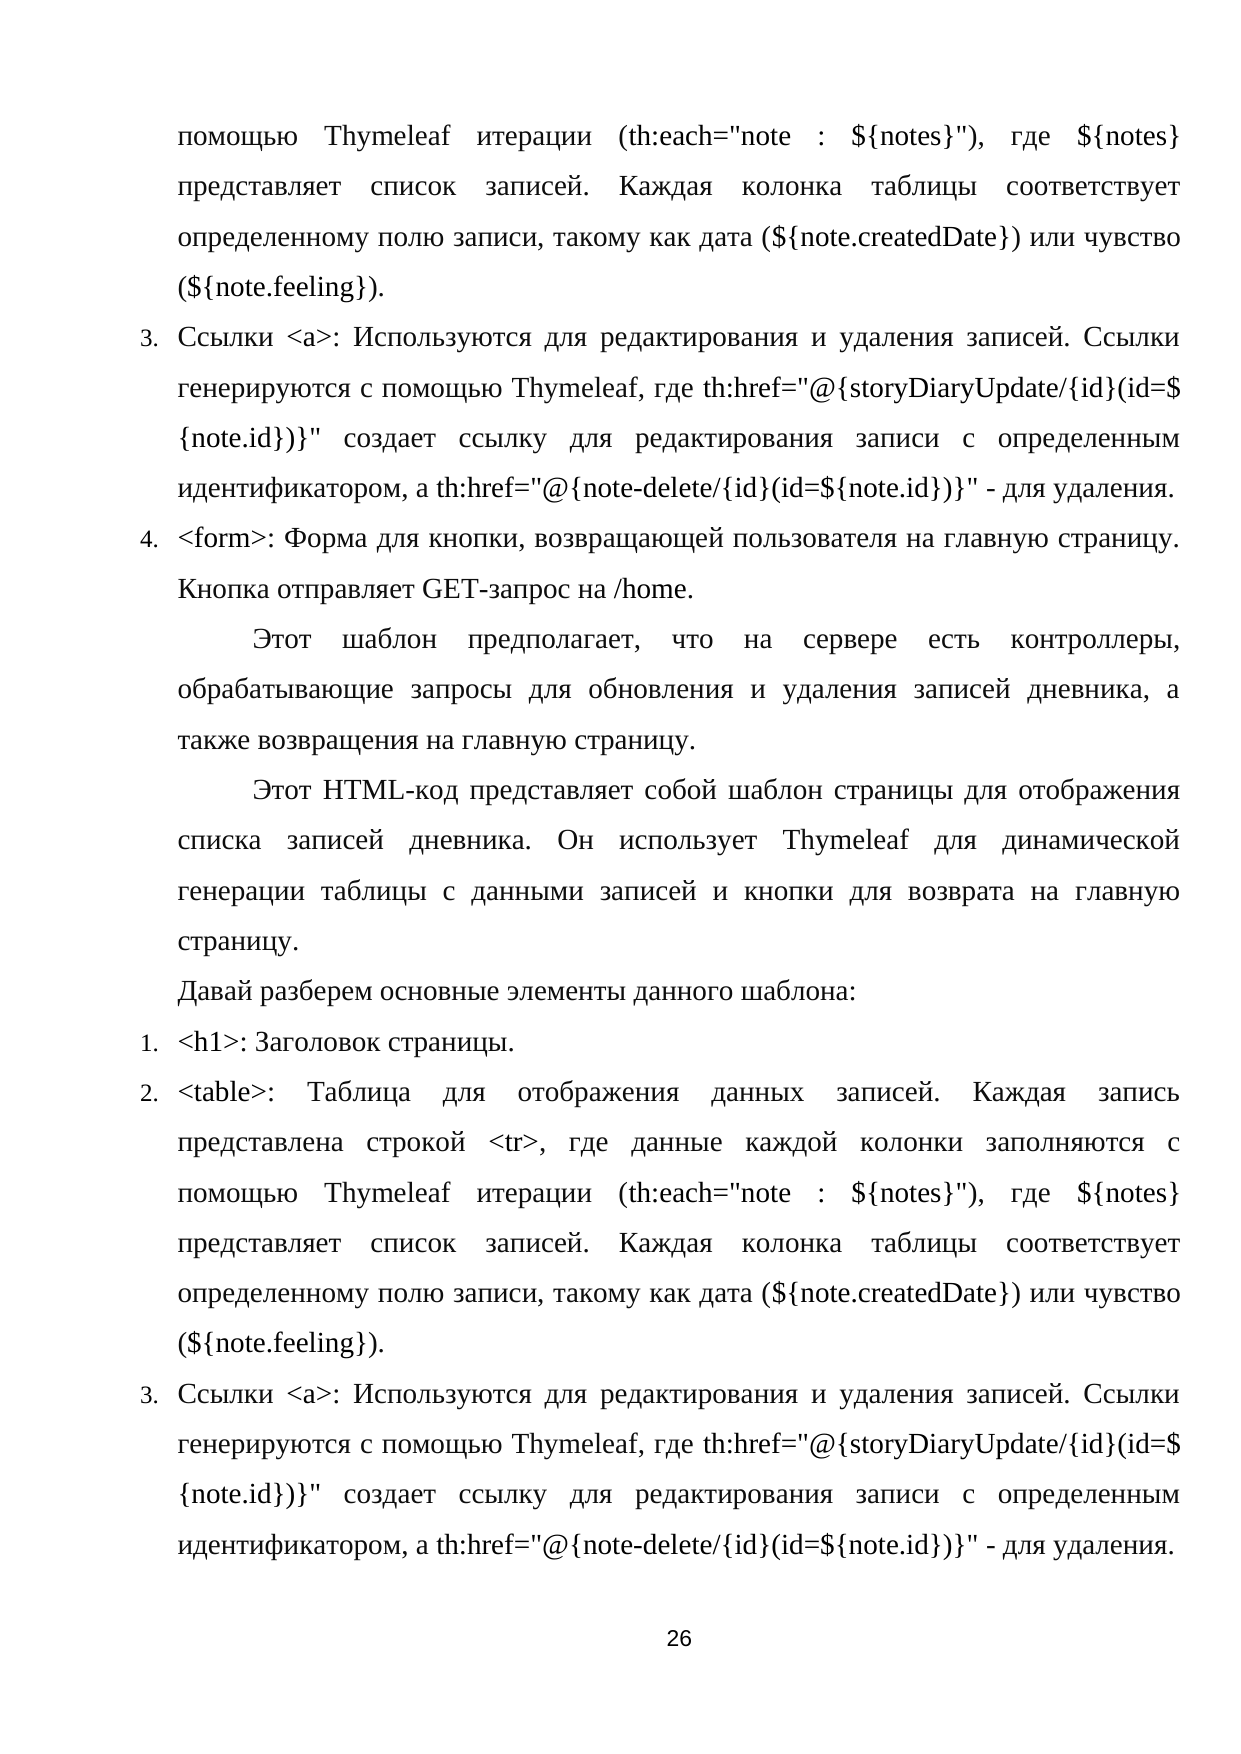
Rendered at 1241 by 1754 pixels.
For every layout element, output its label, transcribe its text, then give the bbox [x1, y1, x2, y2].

text Этот шаблон предполагает, что на сервере есть контроллеры, обрабатывающие запросы для обновления и удаления записей дневника, а также возвращения на главную страницу. [177, 621, 1181, 755]
list <form>: Форма для кнопки, возвращающей пользователя на главную страницу. Кнопка отправляет GET-запрос на /home. [140, 521, 1181, 604]
list <h1>: Заголовок страницы. [140, 1024, 1181, 1057]
list <table>: Таблица для отображения данных записей. Каждая запись представлена строкой <tr>, где данные каждой колонки заполняются с помощью Thymeleaf итерации (th:each="note : ${notes}"), где ${notes} представляет список записей. Каждая колонка таблицы соответствует определенному полю записи, такому как дата (${note.createdDate}) или чувство (${note.feeling}). [140, 1074, 1181, 1359]
list Ссылки <a>: Используются для редактирования и удаления записей. Ссылки генерируются с помощью Thymeleaf, где th:href="@{storyDiaryUpdate/{id}(id=${note.id})}" создает ссылку для редактирования записи с определенным идентификатором, а th:href="@{note-delete/{id}(id=${note.id})}" - для удаления. [140, 319, 1181, 504]
list Ссылки <a>: Используются для редактирования и удаления записей. Ссылки генерируются с помощью Thymeleaf, где th:href="@{storyDiaryUpdate/{id}(id=${note.id})}" создает ссылку для редактирования записи с определенным идентификатором, а th:href="@{note-delete/{id}(id=${note.id})}" - для удаления. [140, 1376, 1181, 1560]
list помощью Thymeleaf итерации (th:each="note : ${notes}"), где ${notes} представляет список записей. Каждая колонка таблицы соответствует определенному полю записи, такому как дата (${note.createdDate}) или чувство (${note.feeling}). [140, 118, 1181, 303]
text Этот HTML-код представляет собой шаблон страницы для отображения списка записей дневника. Он использует Thymeleaf для динамической генерации таблицы с данными записей и кнопки для возврата на главную страницу. [177, 772, 1181, 957]
text Давай разберем основные элементы данного шаблона: [177, 973, 1181, 1007]
